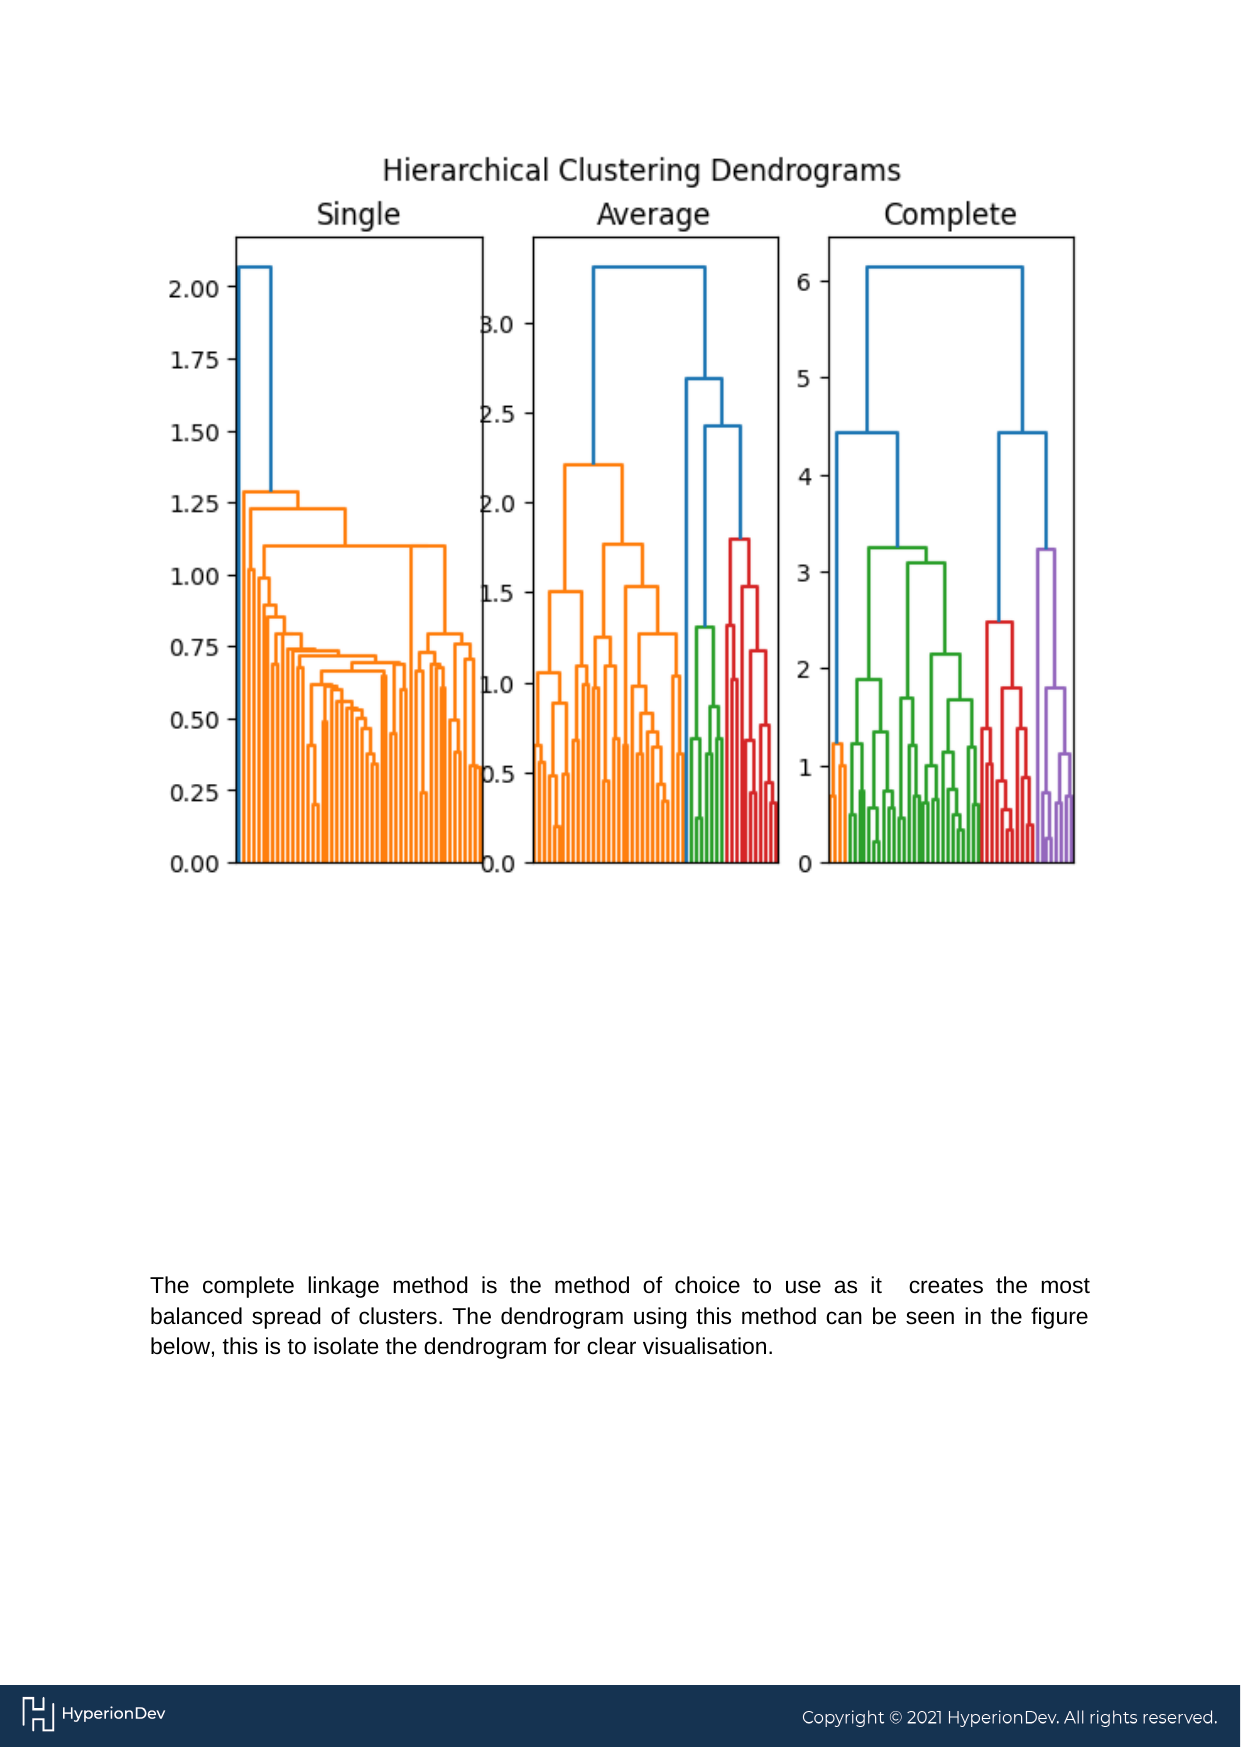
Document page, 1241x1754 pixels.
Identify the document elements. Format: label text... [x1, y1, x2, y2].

text The complete linkage method is the method of choice to use as it creates the most balanced spread of clusters. The dendrogram using this method can be seen in the figure below, this is to isolate the dendrogram for clear visualisation. [150, 1272, 1090, 1359]
